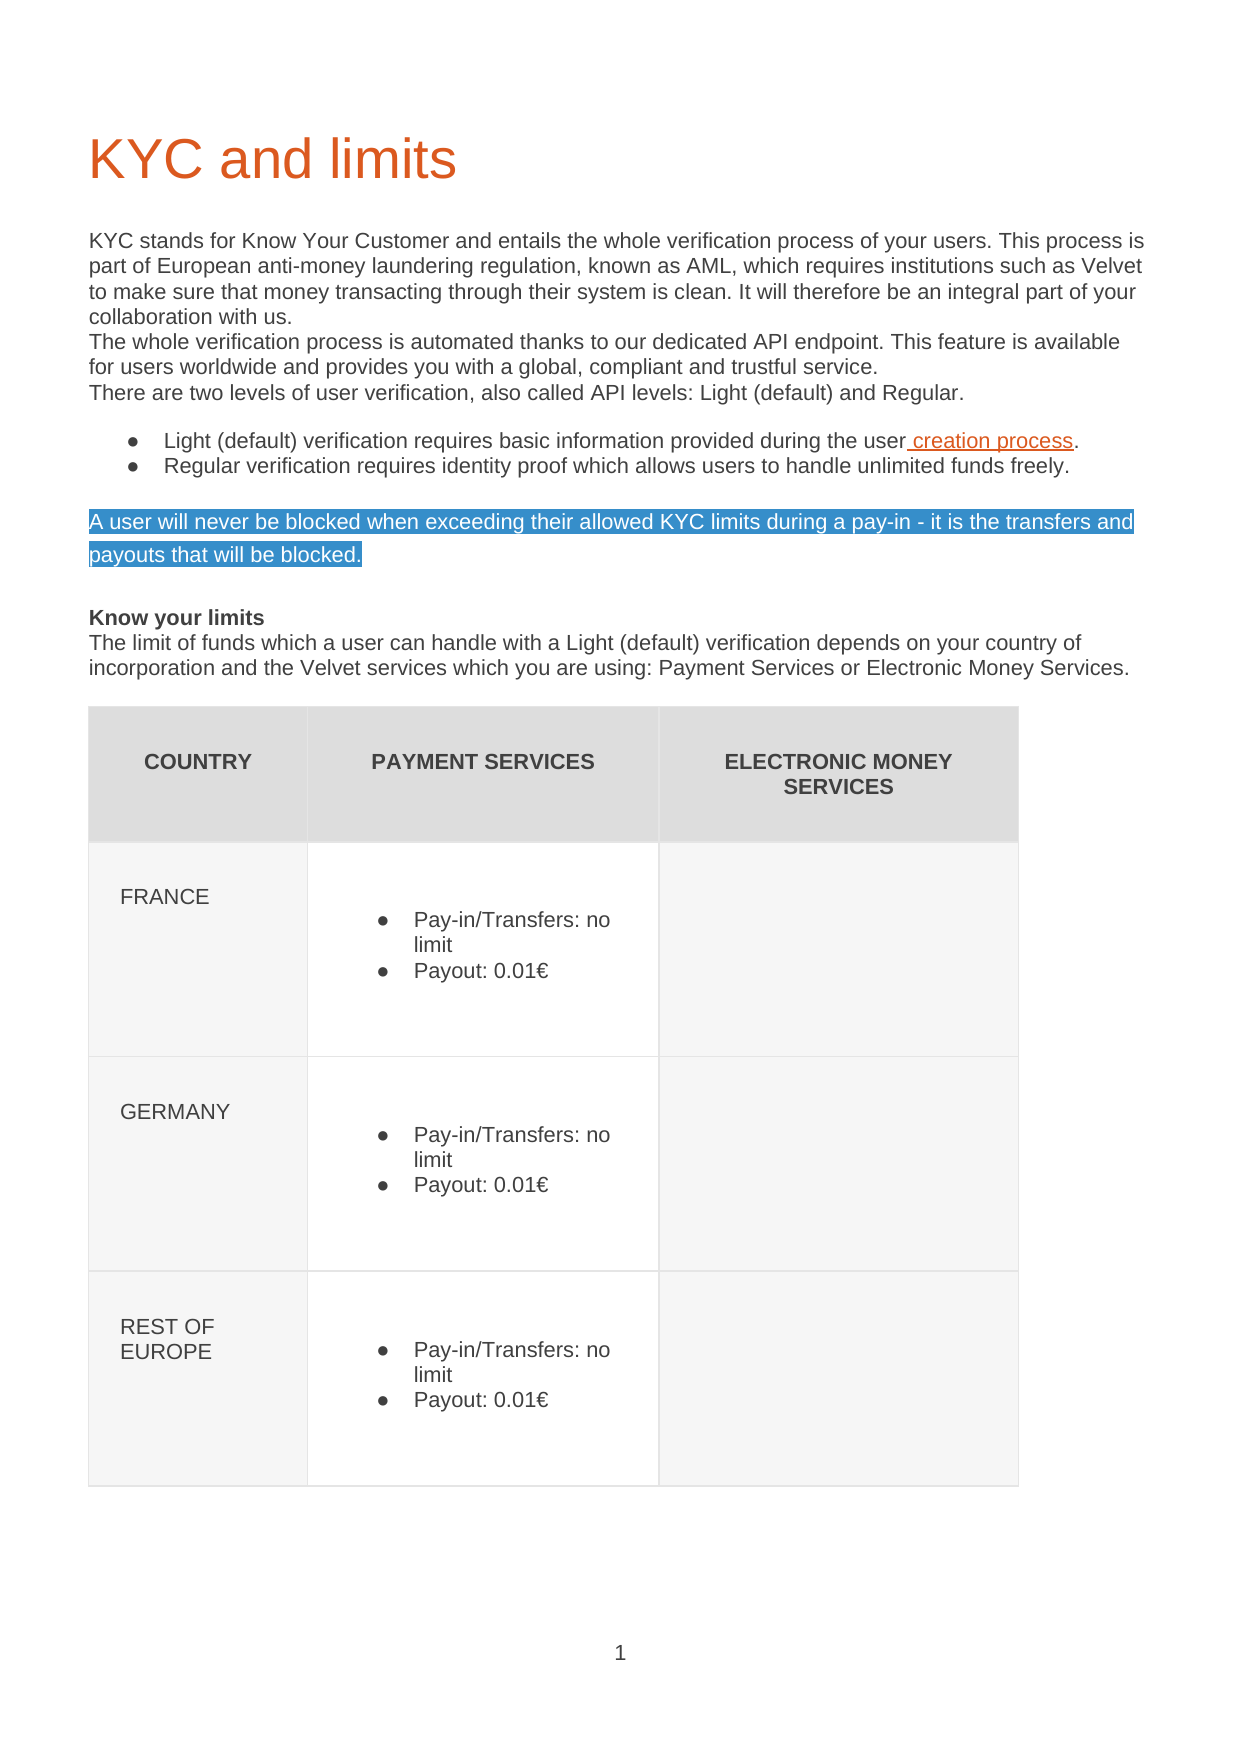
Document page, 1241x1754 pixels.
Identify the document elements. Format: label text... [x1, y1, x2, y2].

list Regular verification requires identity proof which allows users to handle unlimited funds freely. [126, 453, 1152, 478]
text There are two levels of user verification, also called API levels: Light (default) and Regular. [88, 379, 1152, 405]
table_cell [660, 1272, 1018, 1485]
text The whole verification process is automated thanks to our dedicated API endpoint. This feature is available for users worldwide and provides you with a global, compliant and trustful service. [88, 329, 1152, 379]
table_cell GERMANY [89, 1057, 307, 1270]
table_cell Pay-in/Transfers: no limit Payout: 0.01€ [308, 1057, 658, 1270]
table_cell [660, 843, 1018, 1056]
text The limit of funds which a user can handle with a Light (default) verification depends on your country of incorporation and the Velvet services which you are using: Payment Services or Electronic Money Services. [88, 630, 1152, 681]
text KYC stands for Know Your Customer and entails the whole verification process of your users. This process is part of European anti-money laundering regulation, known as AML, which requires institutions such as Velvet to make sure that money transacting through their system is clean. It will therefore be an integral part of your collaboration with us. [88, 228, 1152, 329]
table_header PAYMENT SERVICES [308, 707, 658, 841]
table_cell REST OF EUROPE [89, 1272, 307, 1485]
table_cell [660, 1057, 1018, 1270]
text A user will never be blocked when exceeding their allowed KYC limits during a pay-in - it is the transfers and payouts that will be blocked. [88, 509, 1152, 567]
table_header COUNTRY [89, 707, 307, 841]
table_header ELECTRONIC MONEY SERVICES [660, 707, 1018, 841]
text Know your limits [88, 605, 1152, 630]
list Light (default) verification requires basic information provided during the user creation process. [126, 428, 1152, 453]
table_cell FRANCE [89, 843, 307, 1056]
subtitle KYC and limits [88, 126, 1152, 191]
table_cell Pay-in/Transfers: no limit Payout: 0.01€ [308, 843, 658, 1056]
table_cell Pay-in/Transfers: no limit Payout: 0.01€ [308, 1272, 658, 1485]
